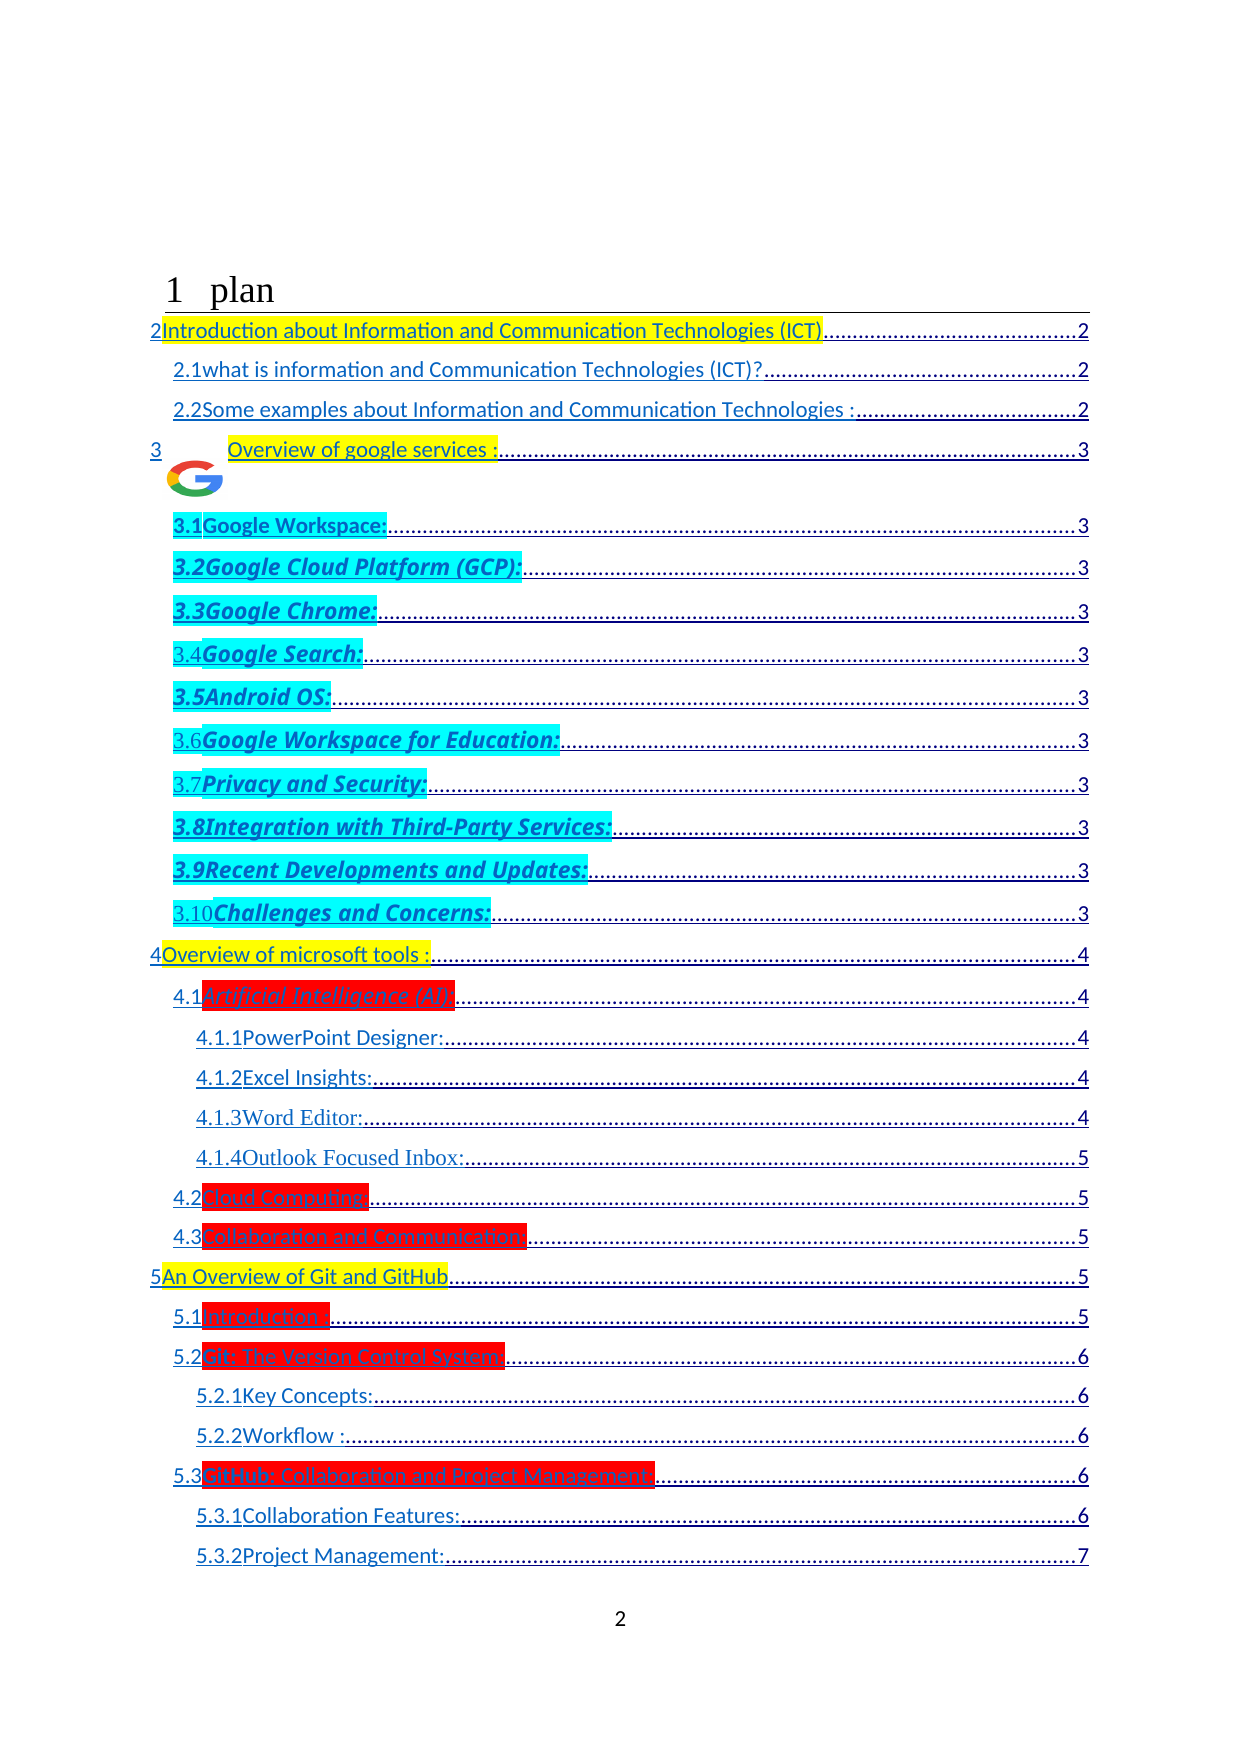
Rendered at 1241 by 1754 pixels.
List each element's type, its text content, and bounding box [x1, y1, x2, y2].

text 4.3 Collaboration and Communication: 5 [173, 1222, 1090, 1250]
text 3.1 Google Workspace: 3 [173, 512, 1090, 539]
text 4 Overview of microsoft tools : 4 [150, 940, 1090, 968]
text 5.3.1 Collaboration Features: 6 [196, 1501, 1090, 1529]
text 4.2 Cloud Computing: 5 [173, 1183, 1090, 1211]
text 4.1 Artificial Intelligence (AI): 4 [173, 980, 1090, 1011]
text 3 Overview of google services : 3 [150, 435, 1090, 500]
text 3.8 Integration with Third-Party Services: 3 [173, 811, 1090, 842]
text 5.3 GitHub: Collaboration and Project Management: 6 [173, 1461, 1090, 1489]
text 5.1 Introduction : 5 [173, 1302, 1090, 1330]
text 2.2 Some examples about Information and Communication Technologies : 2 [173, 395, 1090, 423]
text 4.1.2 Excel Insights: 4 [196, 1063, 1090, 1091]
text 3.7 Privacy and Security: 3 [173, 767, 1090, 799]
picture [161, 457, 228, 500]
text 4.1.4 Outlook Focused Inbox: 5 [196, 1143, 1090, 1171]
text 3.2 Google Cloud Platform (GCP): 3 [173, 551, 1090, 583]
text 3.4 Google Search: 3 [173, 638, 1090, 669]
text 5.2 Git: The Version Control System: 6 [173, 1342, 1090, 1370]
text 4.1.1 PowerPoint Designer: 4 [196, 1023, 1090, 1051]
text 4.1.3 Word Editor: 4 [196, 1103, 1090, 1131]
text 5.2.2 Workflow : 6 [196, 1421, 1090, 1449]
text 3.3 Google Chrome: 3 [173, 594, 1090, 626]
text 3.10 Challenges and Concerns: 3 [173, 897, 1090, 928]
text 5 An Overview of Git and GitHub 5 [150, 1262, 1090, 1290]
text 2 Introduction about Information and Communication Technologies (ICT) 2 [150, 316, 1090, 344]
list plan [165, 267, 1090, 312]
text 2.1 what is information and Communication Technologies (ICT)? 2 [173, 356, 1090, 384]
text 5.3.2 Project Management: 7 [196, 1541, 1090, 1569]
text 5.2.1 Key Concepts: 6 [196, 1382, 1090, 1409]
text 3.5 Android OS: 3 [173, 681, 1090, 712]
text 3.6 Google Workspace for Education: 3 [173, 724, 1090, 756]
text 3.9 Recent Developments and Updates: 3 [173, 854, 1090, 885]
